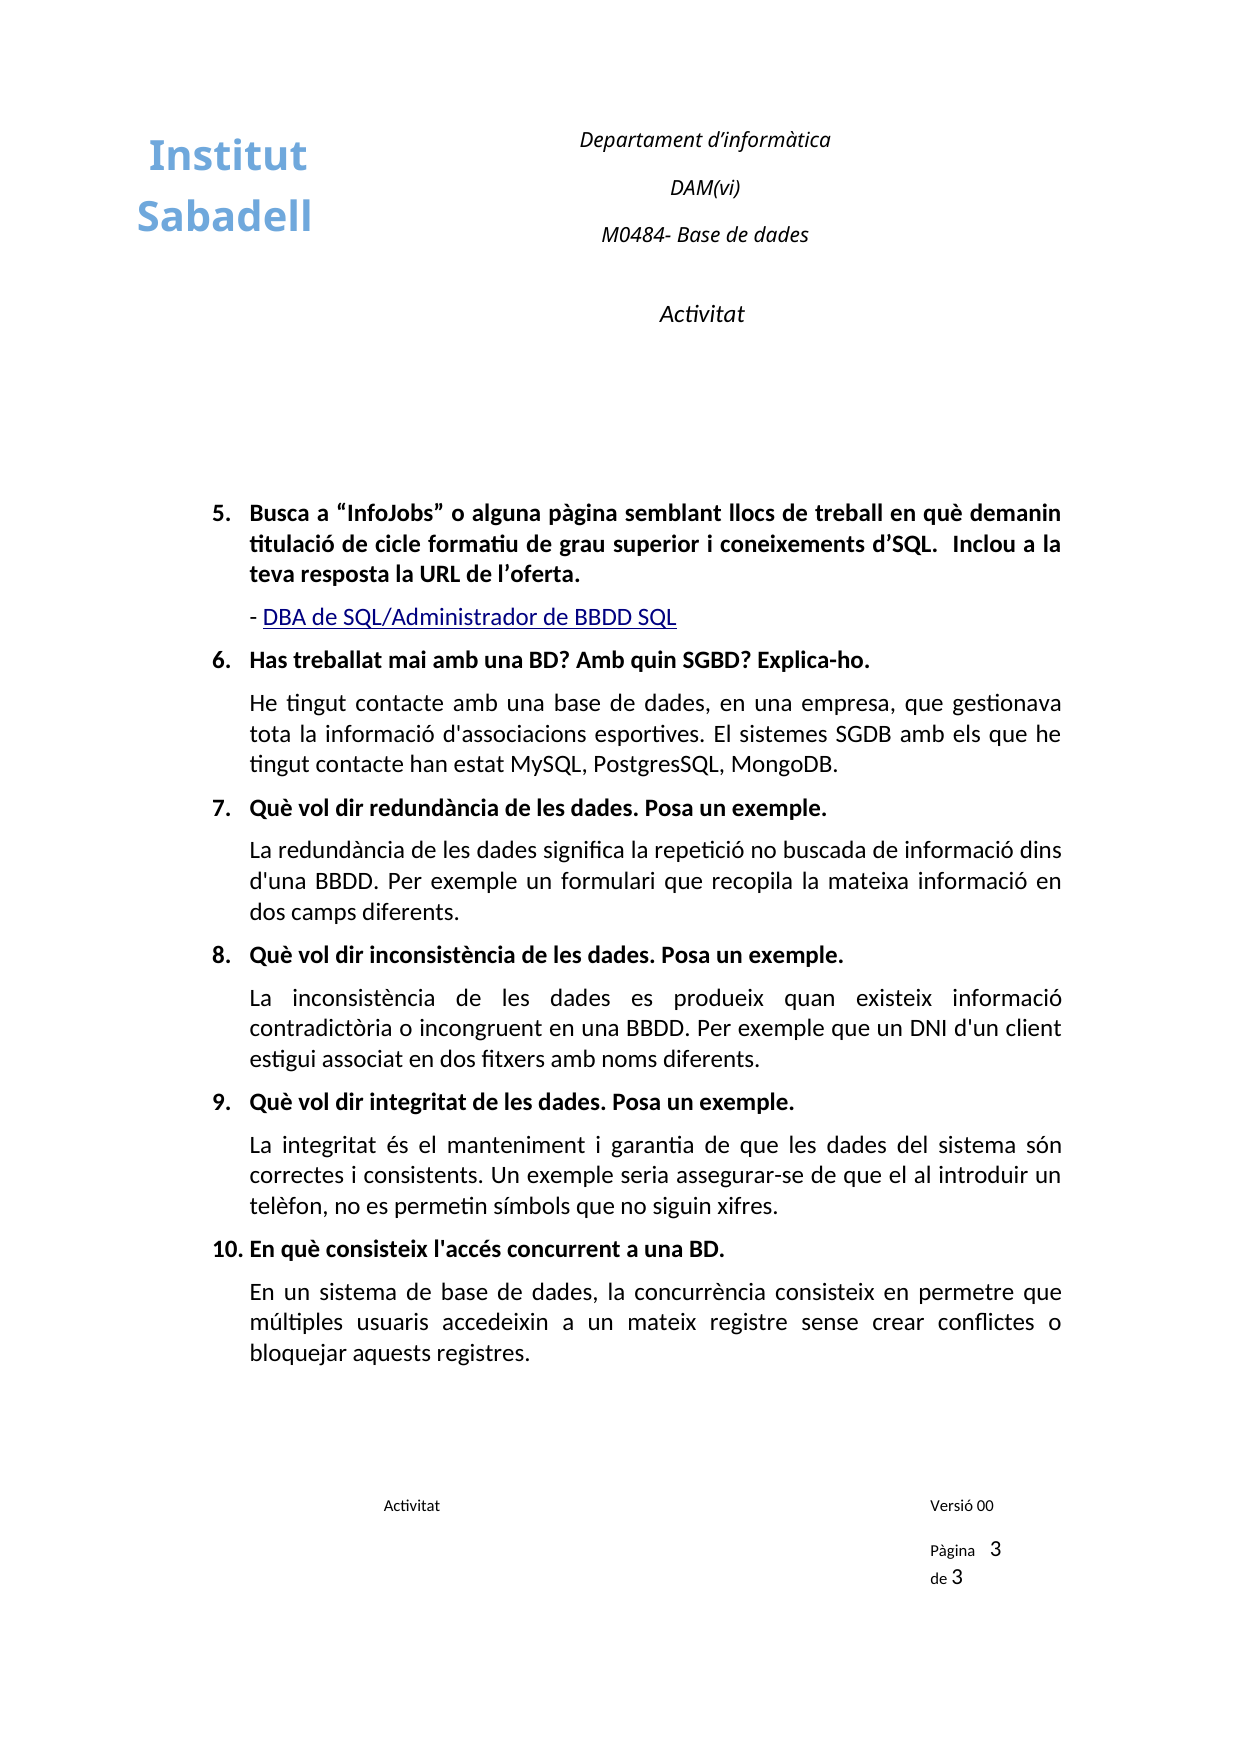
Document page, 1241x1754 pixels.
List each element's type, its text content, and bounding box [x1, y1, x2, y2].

list En què consisteix l'accés concurrent a una BD. [212, 1233, 1063, 1263]
list Què vol dir inconsistència de les dades. Posa un exemple. [212, 939, 1063, 969]
list Has treballat mai amb una BD? Amb quin SGBD? Explica-ho. [212, 644, 1063, 675]
list La integritat és el manteniment i garantia de que les dades del sistema són correctes i consistents. Un exemple seria assegurar-se de que el al introduir un telèfon, no es permetin símbols que no siguin xifres. [212, 1129, 1063, 1220]
list La inconsistència de les dades es produeix quan existeix informació contradictòria o incongruent en una BBDD. Per exemple que un DNI d'un client estigui associat en dos fitxers amb noms diferents. [212, 982, 1063, 1073]
list Busca a “InfoJobs” o alguna pàgina semblant llocs de treball en què demanin titulació de cicle formatiu de grau superior i coneixements d’SQL. Inclou a la teva resposta la URL de l’oferta. [212, 497, 1063, 589]
list En un sistema de base de dades, la concurrència consisteix en permetre que múltiples usuaris accedeixin a un mateix registre sense crear conflictes o bloquejar aquests registres. [212, 1276, 1063, 1367]
list La redundància de les dades significa la repetició no buscada de informació dins d'una BBDD. Per exemple un formulari que recopila la mateixa informació en dos camps diferents. [212, 835, 1063, 926]
list - DBA de SQL/Administrador de BBDD SQL [212, 602, 1063, 632]
list Què vol dir integritat de les dades. Posa un exemple. [212, 1086, 1063, 1116]
list Què vol dir redundància de les dades. Posa un exemple. [212, 792, 1063, 822]
list He tingut contacte amb una base de dades, en una empresa, que gestionava tota la informació d'associacions esportives. El sistemes SGDB amb els que he tingut contacte han estat MySQL, PostgresSQL, MongoDB. [212, 688, 1063, 779]
